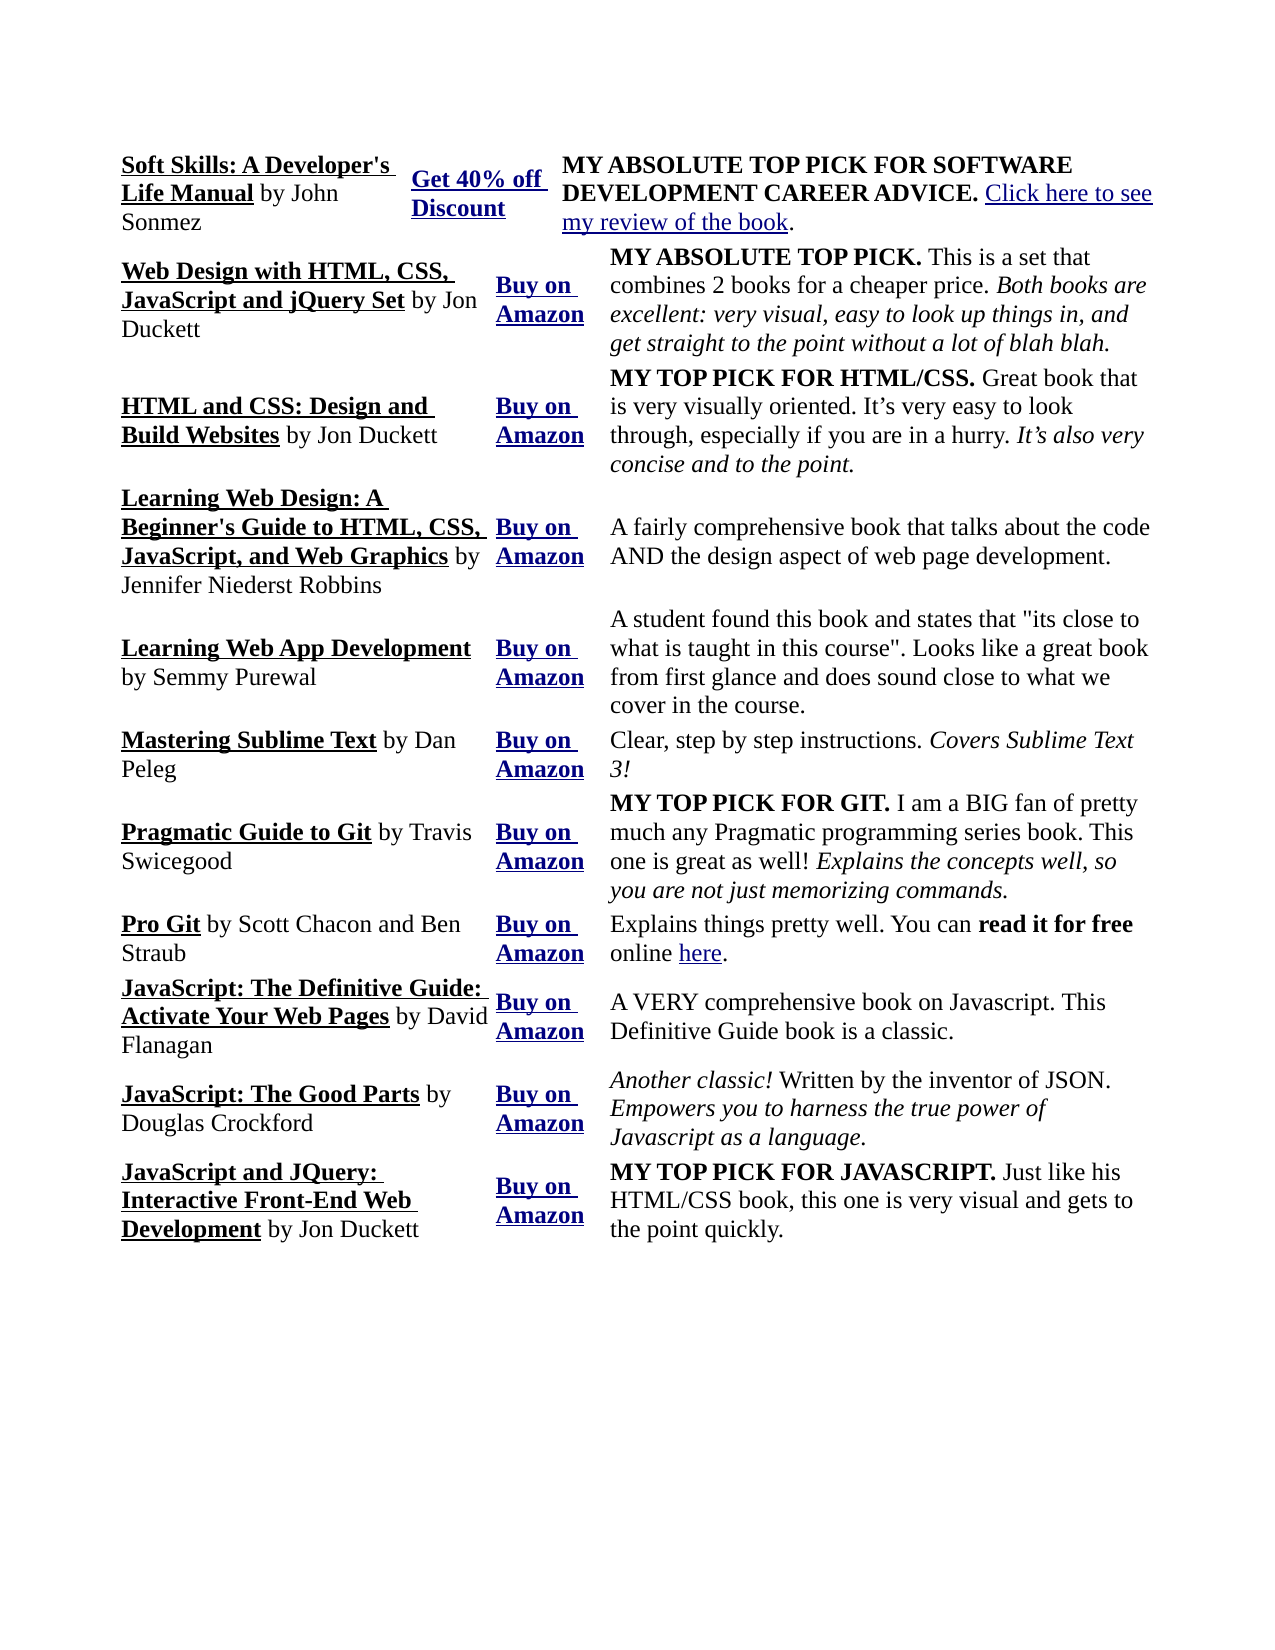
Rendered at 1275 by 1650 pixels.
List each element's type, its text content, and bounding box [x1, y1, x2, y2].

table_cell Clear, step by step instructions. Covers Sublime Text 3! [607, 722, 1157, 786]
table_cell Buy on Amazon [493, 1154, 607, 1246]
table_header MY ABSOLUTE TOP PICK FOR SOFTWARE DEVELOPMENT CAREER ADVICE. Click here to see my review of the book. [559, 147, 1157, 239]
table_cell Mastering Sublime Text by Dan Peleg [118, 722, 492, 786]
table_header Buy on Amazon [493, 239, 607, 360]
table_cell Buy on Amazon [493, 786, 607, 906]
table_cell Buy on Amazon [493, 360, 607, 481]
table_cell Explains things pretty well. You can read it for free online here. [607, 906, 1157, 970]
table_cell Pragmatic Guide to Git by Travis Swicegood [118, 786, 492, 906]
table_header Soft Skills: A Developer's Life Manual by John Sonmez [118, 147, 408, 239]
table_cell Another classic! Written by the inventor of JSON. Empowers you to harness the true power of Javascript as a language. [607, 1062, 1157, 1154]
table_cell Buy on Amazon [493, 601, 607, 722]
table_cell A fairly comprehensive book that talks about the code AND the design aspect of web page development. [607, 481, 1157, 601]
table_cell Buy on Amazon [493, 970, 607, 1062]
table_header Web Design with HTML, CSS, JavaScript and jQuery Set by Jon Duckett [118, 239, 492, 360]
table_cell Learning Web App Development by Semmy Purewal [118, 601, 492, 722]
table_cell Buy on Amazon [493, 1062, 607, 1154]
table_cell Learning Web Design: A Beginner's Guide to HTML, CSS, JavaScript, and Web Graphics by Jennifer Niederst Robbins [118, 481, 492, 601]
table_header Get 40% off Discount [408, 147, 559, 239]
table_cell Buy on Amazon [493, 906, 607, 970]
table_cell JavaScript: The Good Parts by Douglas Crockford [118, 1062, 492, 1154]
table_cell HTML and CSS: Design and Build Websites by Jon Duckett [118, 360, 492, 481]
table_cell A student found this book and states that "its close to what is taught in this course". Looks like a great book from first glance and does sound close to what we cover in the course. [607, 601, 1157, 722]
table_cell MY TOP PICK FOR GIT. I am a BIG fan of pretty much any Pragmatic programming series book. This one is great as well! Explains the concepts well, so you are not just memorizing commands. [607, 786, 1157, 906]
table_cell JavaScript and JQuery: Interactive Front-End Web Development by Jon Duckett [118, 1154, 492, 1246]
table_cell MY TOP PICK FOR JAVASCRIPT. Just like his HTML/CSS book, this one is very visual and gets to the point quickly. [607, 1154, 1157, 1246]
table_cell JavaScript: The Definitive Guide: Activate Your Web Pages by David Flanagan [118, 970, 492, 1062]
table_header MY ABSOLUTE TOP PICK. This is a set that combines 2 books for a cheaper price. Both books are excellent: very visual, easy to look up things in, and get straight to the point without a lot of blah blah. [607, 239, 1157, 360]
table_cell Buy on Amazon [493, 481, 607, 601]
table_cell A VERY comprehensive book on Javascript. This Definitive Guide book is a classic. [607, 970, 1157, 1062]
table_cell Buy on Amazon [493, 722, 607, 786]
table_cell Pro Git by Scott Chacon and Ben Straub [118, 906, 492, 970]
table_cell MY TOP PICK FOR HTML/CSS. Great book that is very visually oriented. It’s very easy to look through, especially if you are in a hurry. It’s also very concise and to the point. [607, 360, 1157, 481]
